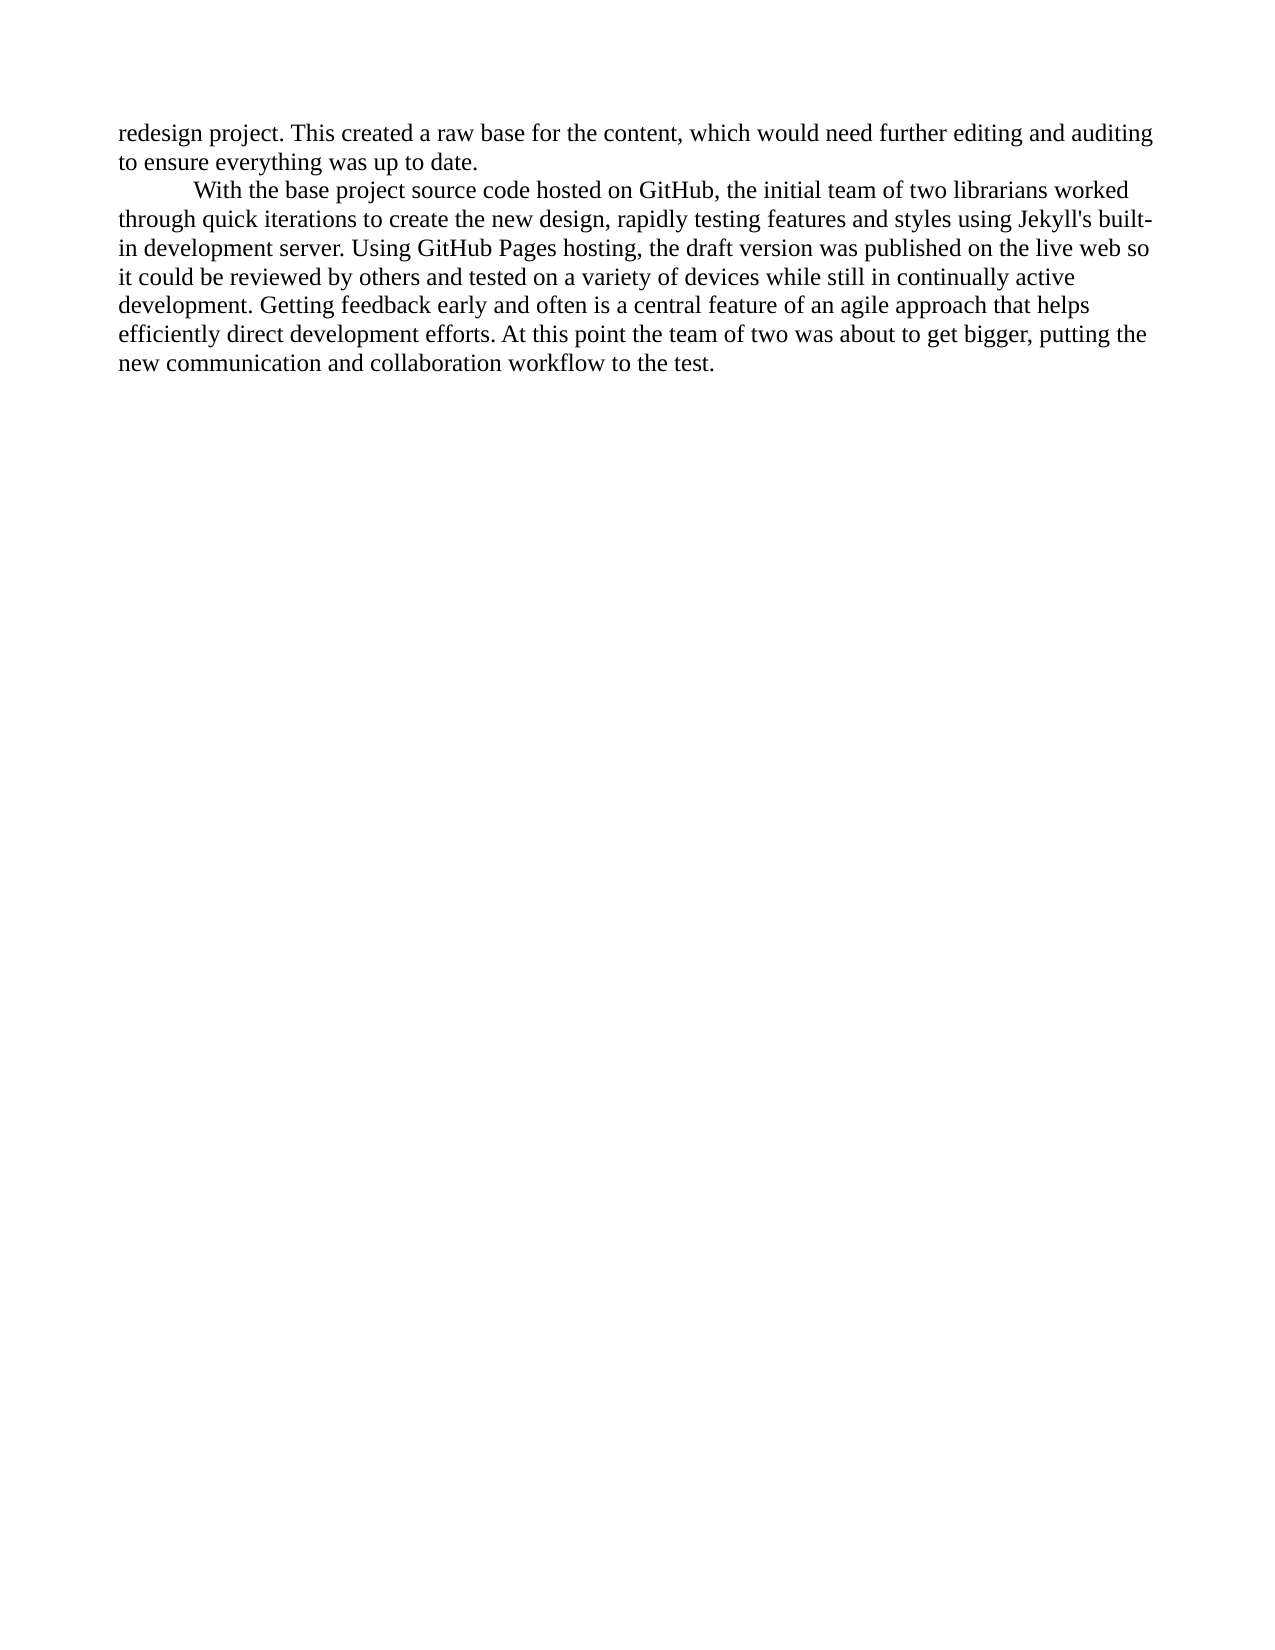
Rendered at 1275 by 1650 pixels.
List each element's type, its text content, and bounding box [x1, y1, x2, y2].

text With the base project source code hosted on GitHub, the initial team of two librarians worked through quick iterations to create the new design, rapidly testing features and styles using Jekyll's built-in development server. Using GitHub Pages hosting, the draft version was published on the live web so it could be reviewed by others and tested on a variety of devices while still in continually active development. Getting feedback early and often is a central feature of an agile approach that helps efficiently direct development efforts. At this point the team of two was about to get bigger, putting the new communication and collaboration workflow to the test. [118, 176, 1157, 377]
text redesign project. This created a raw base for the content, which would need further editing and auditing to ensure everything was up to date. [118, 118, 1157, 176]
